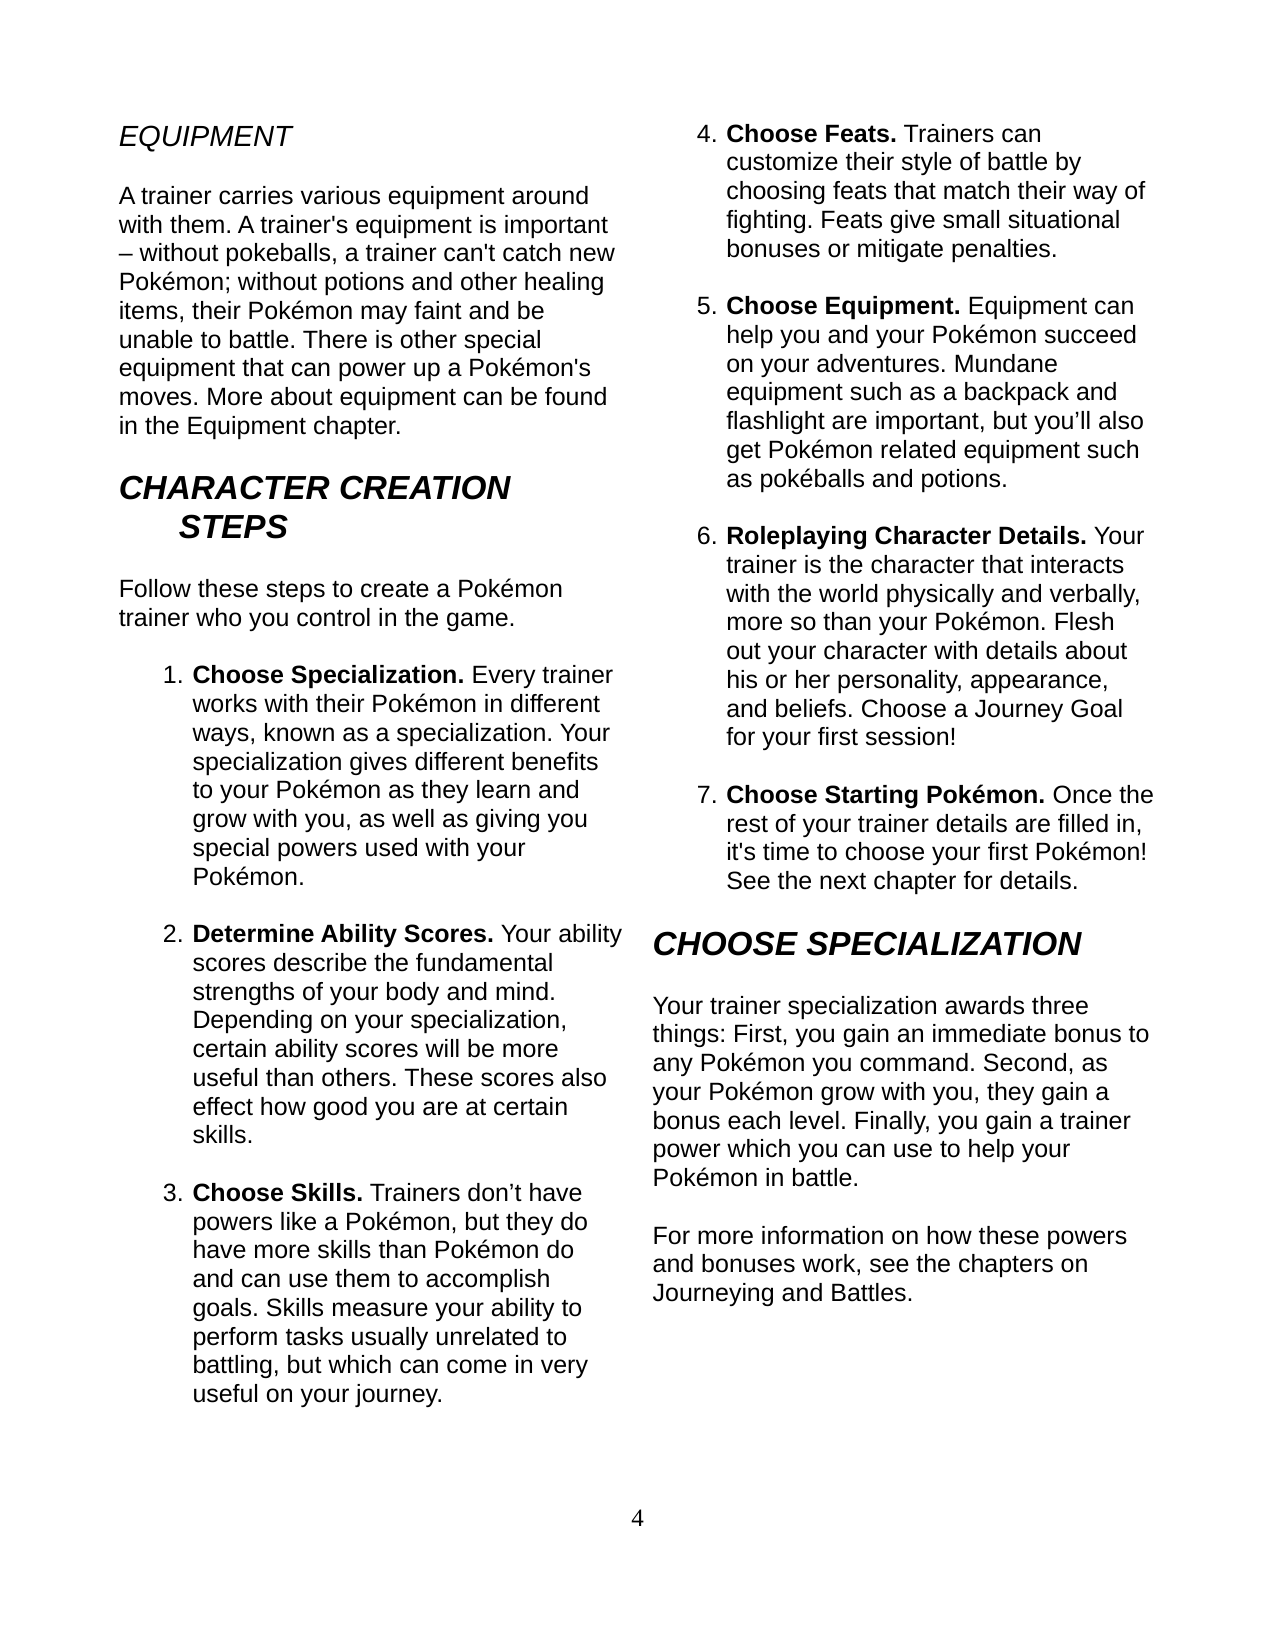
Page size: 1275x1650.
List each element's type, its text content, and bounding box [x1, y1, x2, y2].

list Determine Ability Scores. Your ability scores describe the fundamental strengths of your body and mind. Depending on your specialization, certain ability scores will be more useful than others. These scores also effect how good you are at certain skills. [163, 919, 622, 1178]
text Follow these steps to create a Pokémon trainer who you control in the game. [118, 574, 622, 631]
list Choose Skills. Trainers don’t have powers like a Pokémon, but they do have more skills than Pokémon do and can use them to accomplish goals. Skills measure your ability to perform tasks usually unrelated to battling, but which can come in very useful on your journey. [163, 1178, 622, 1436]
text Your trainer specialization awards three things: First, you gain an immediate bonus to any Pokémon you command. Second, as your Pokémon grow with you, they gain a bonus each level. Finally, you gain a trainer power which you can use to help your Pokémon in battle. [652, 991, 1156, 1192]
subtitle CHARACTER CREATION STEPS [118, 468, 622, 545]
subtitle CHOOSE SPECIALIZATION [652, 923, 1156, 962]
list Choose Starting Pokémon. Once the rest of your trainer details are filled in, it's time to choose your first Pokémon! See the next chapter for details. [697, 780, 1156, 895]
list Choose Feats. Trainers can customize their style of battle by choosing feats that match their way of fighting. Feats give small situational bonuses or mitigate penalties. [697, 118, 1156, 291]
text For more information on how these powers and bonuses work, see the chapters on Journeying and Battles. [652, 1221, 1156, 1307]
text A trainer carries various equipment around with them. A trainer's equipment is important – without pokeballs, a trainer can't catch new Pokémon; without potions and other healing items, their Pokémon may faint and be unable to battle. There is other special equipment that can power up a Pokémon's moves. More about equipment can be found in the Equipment chapter. [118, 181, 622, 439]
list Choose Specialization. Every trainer works with their Pokémon in different ways, known as a specialization. Your specialization gives different benefits to your Pokémon as they learn and grow with you, as well as giving you special powers used with your Pokémon. [163, 660, 622, 890]
list Choose Equipment. Equipment can help you and your Pokémon succeed on your adventures. Mundane equipment such as a backpack and flashlight are important, but you’ll also get Pokémon related equipment such as pokéballs and potions. [697, 291, 1156, 521]
list Roleplaying Character Details. Your trainer is the character that interacts with the world physically and verbally, more so than your Pokémon. Flesh out your character with details about his or her personality, appearance, and beliefs. Choose a Journey Goal for your first session! [697, 521, 1156, 780]
subtitle EQUIPMENT [118, 118, 622, 152]
